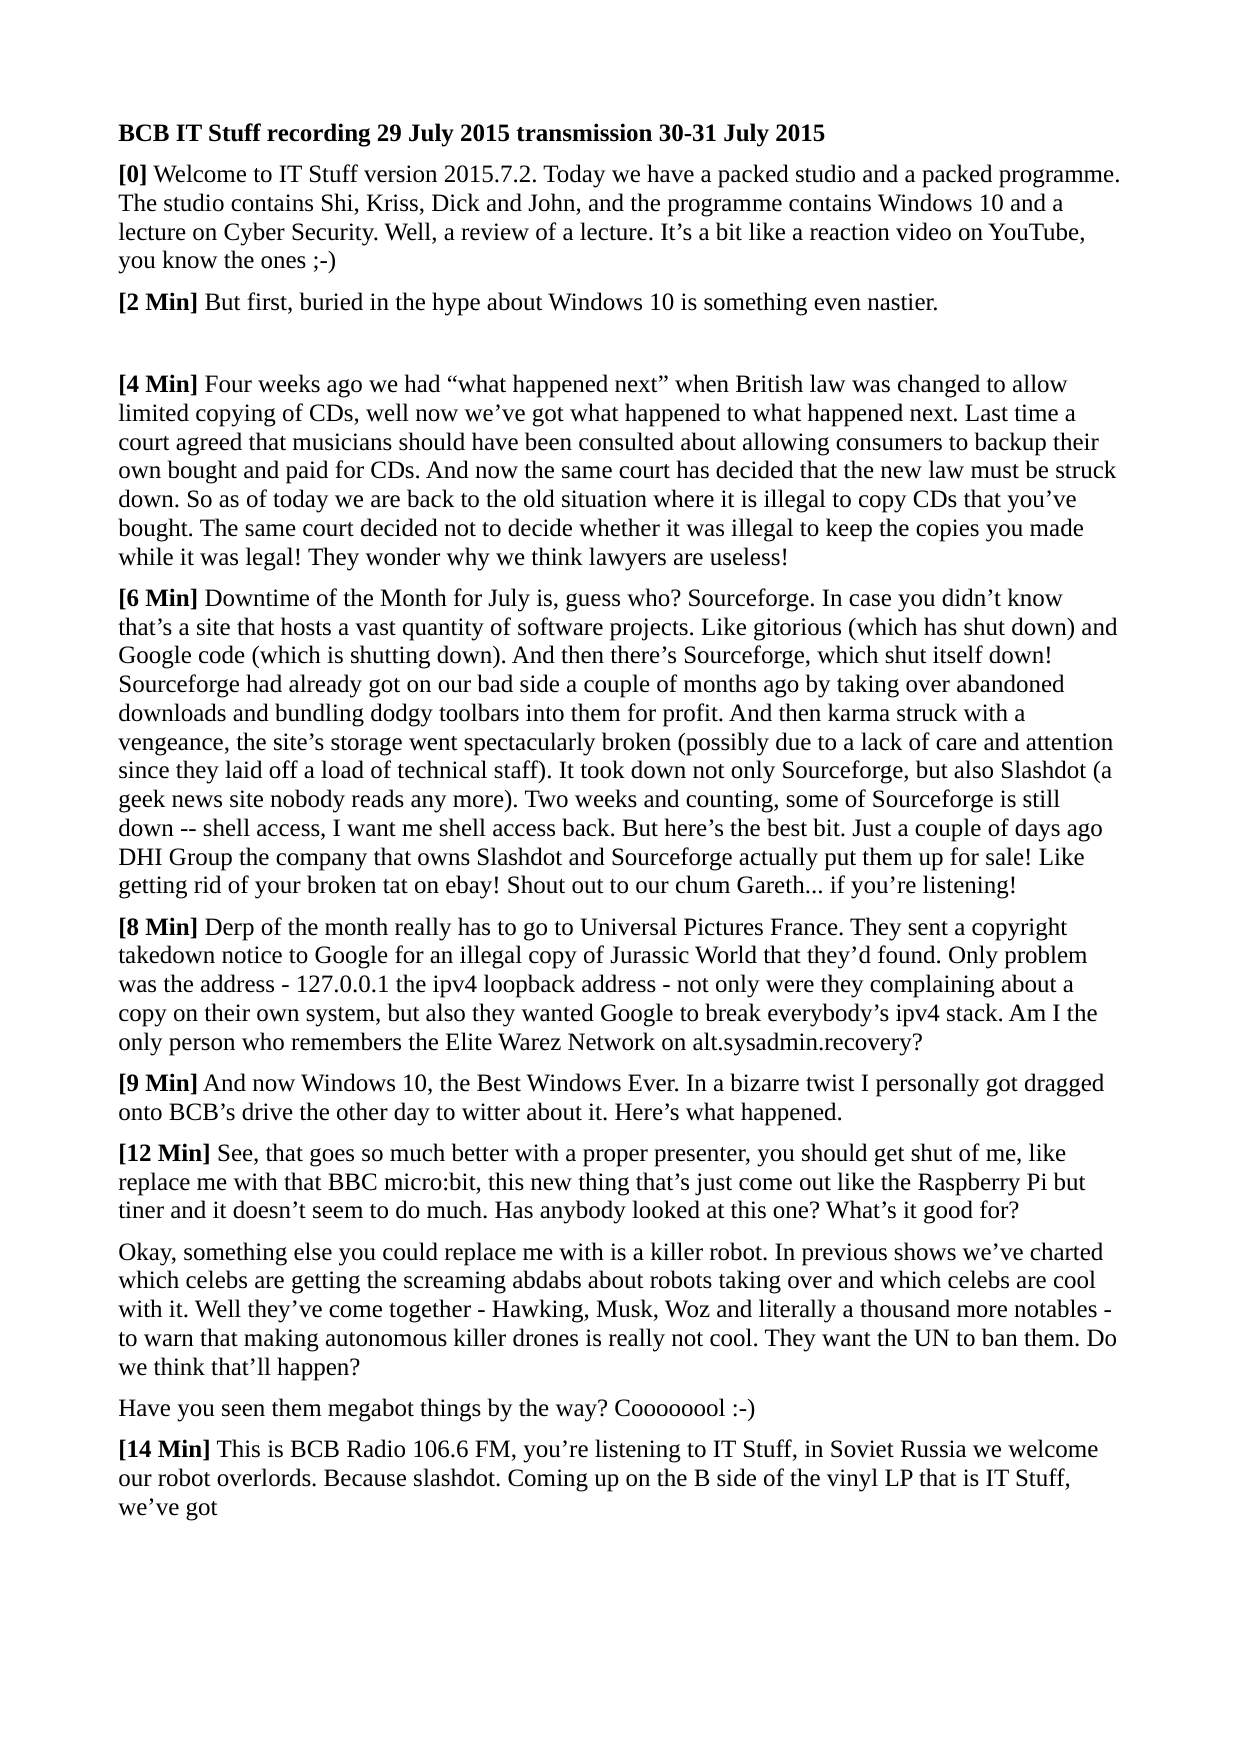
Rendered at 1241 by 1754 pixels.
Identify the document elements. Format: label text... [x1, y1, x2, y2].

text BCB IT Stuff recording 29 July 2015 transmission 30-31 July 2015 [118, 118, 1122, 147]
text [9 Min] And now Windows 10, the Best Windows Ever. In a bizarre twist I personally got dragged onto BCB’s drive the other day to witter about it. Here’s what happened. [118, 1068, 1122, 1126]
text [12 Min] See, that goes so much better with a proper presenter, you should get shut of me, like replace me with that BBC micro:bit, this new thing that’s just come out like the Raspberry Pi but tiner and it doesn’t seem to do much. Has anybody looked at this one? What’s it good for? [118, 1138, 1122, 1224]
text Okay, something else you could replace me with is a killer robot. In previous shows we’ve charted which celebs are getting the screaming abdabs about robots taking over and which celebs are cool with it. Well they’ve come together - Hawking, Musk, Woz and literally a thousand more notables - to warn that making autonomous killer drones is really not cool. They want the UN to ban them. Do we think that’ll happen? [118, 1237, 1122, 1381]
text [8 Min] Derp of the month really has to go to Universal Pictures France. They sent a copyright takedown notice to Google for an illegal copy of Jurassic World that they’d found. Only problem was the address - 127.0.0.1 the ipv4 loopback address - not only were they complaining about a copy on their own system, but also they wanted Google to break everybody’s ipv4 stack. Am I the only person who remembers the Elite Warez Network on alt.sysadmin.recovery? [118, 912, 1122, 1056]
text [0] Welcome to IT Stuff version 2015.7.2. Today we have a packed studio and a packed programme. The studio contains Shi, Kriss, Dick and John, and the programme contains Windows 10 and a lecture on Cyber Security. Well, a review of a lecture. It’s a bit like a reaction video on YouTube, you know the ones ;-) [118, 159, 1122, 274]
text [14 Min] This is BCB Radio 106.6 FM, you’re listening to IT Stuff, in Soviet Russia we welcome our robot overlords. Because slashdot. Coming up on the B side of the vinyl LP that is IT Stuff, we’ve got [118, 1434, 1122, 1521]
text [2 Min] But first, buried in the hype about Windows 10 is something even nastier. [118, 287, 1122, 316]
text [4 Min] Four weeks ago we had “what happened next” when British law was changed to allow limited copying of CDs, well now we’ve got what happened to what happened next. Last time a court agreed that musicians should have been consulted about allowing consumers to backup their own bought and paid for CDs. And now the same court has decided that the new law must be struck down. So as of today we are back to the old situation where it is illegal to copy CDs that you’ve bought. The same court decided not to decide whether it was illegal to keep the copies you made while it was legal! They wonder why we think lawyers are useless! [118, 369, 1122, 571]
text [6 Min] Downtime of the Month for July is, guess who? Sourceforge. In case you didn’t know that’s a site that hosts a vast quantity of software projects. Like gitorious (which has shut down) and Google code (which is shutting down). And then there’s Sourceforge, which shut itself down! Sourceforge had already got on our bad side a couple of months ago by taking over abandoned downloads and bundling dodgy toolbars into them for profit. And then karma struck with a vengeance, the site’s storage went spectacularly broken (possibly due to a lack of care and attention since they laid off a load of technical staff). It took down not only Sourceforge, but also Slashdot (a geek news site nobody reads any more). Two weeks and counting, some of Sourceforge is still down -- shell access, I want me shell access back. But here’s the best bit. Just a couple of days ago DHI Group the company that owns Slashdot and Sourceforge actually put them up for sale! Like getting rid of your broken tat on ebay! Shout out to our chum Gareth... if you’re listening! [118, 583, 1122, 899]
text Have you seen them megabot things by the way? Coooooool :-) [118, 1393, 1122, 1422]
